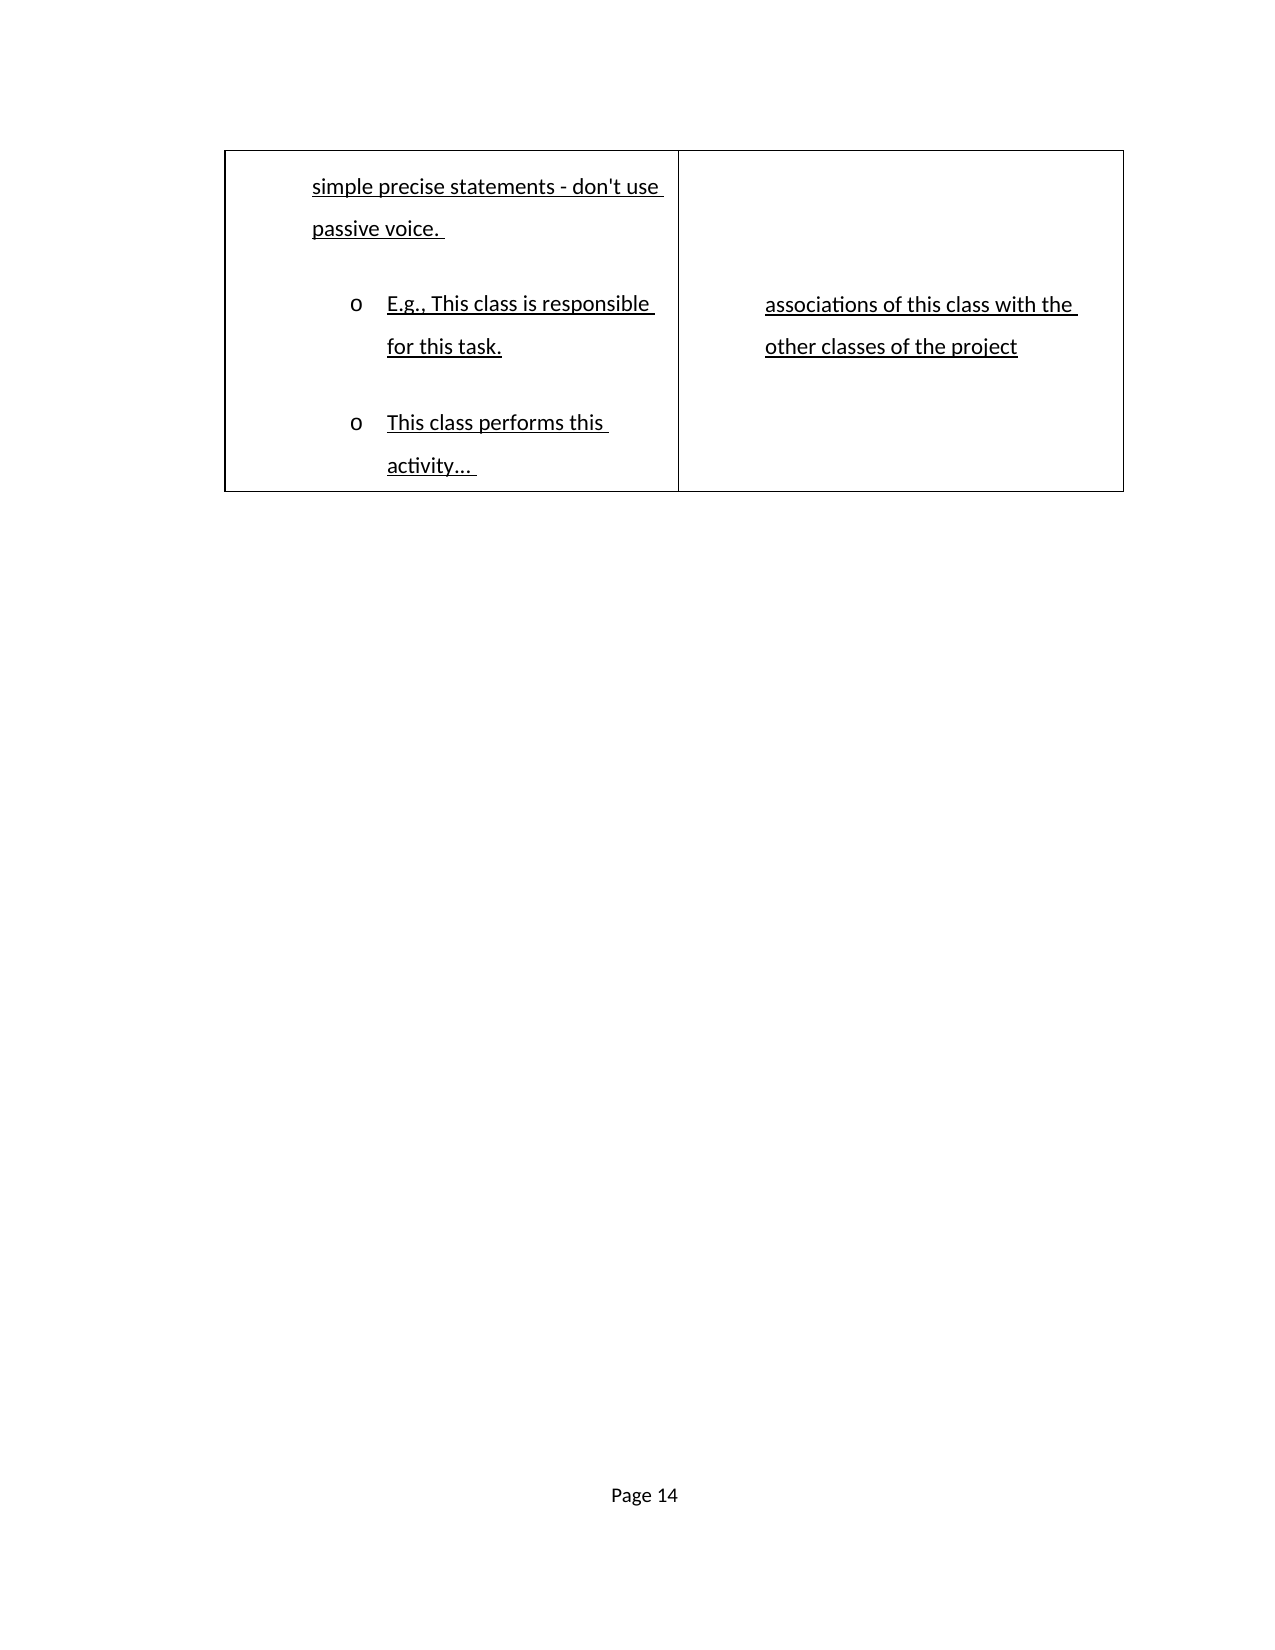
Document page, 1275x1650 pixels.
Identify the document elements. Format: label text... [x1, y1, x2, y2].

table_cell associations of this class with the other classes of the project [679, 151, 1123, 491]
table_cell simple precise statements - don't use passive voice. E.g., This class is responsible for this task. This class performs this activity... [226, 151, 678, 491]
